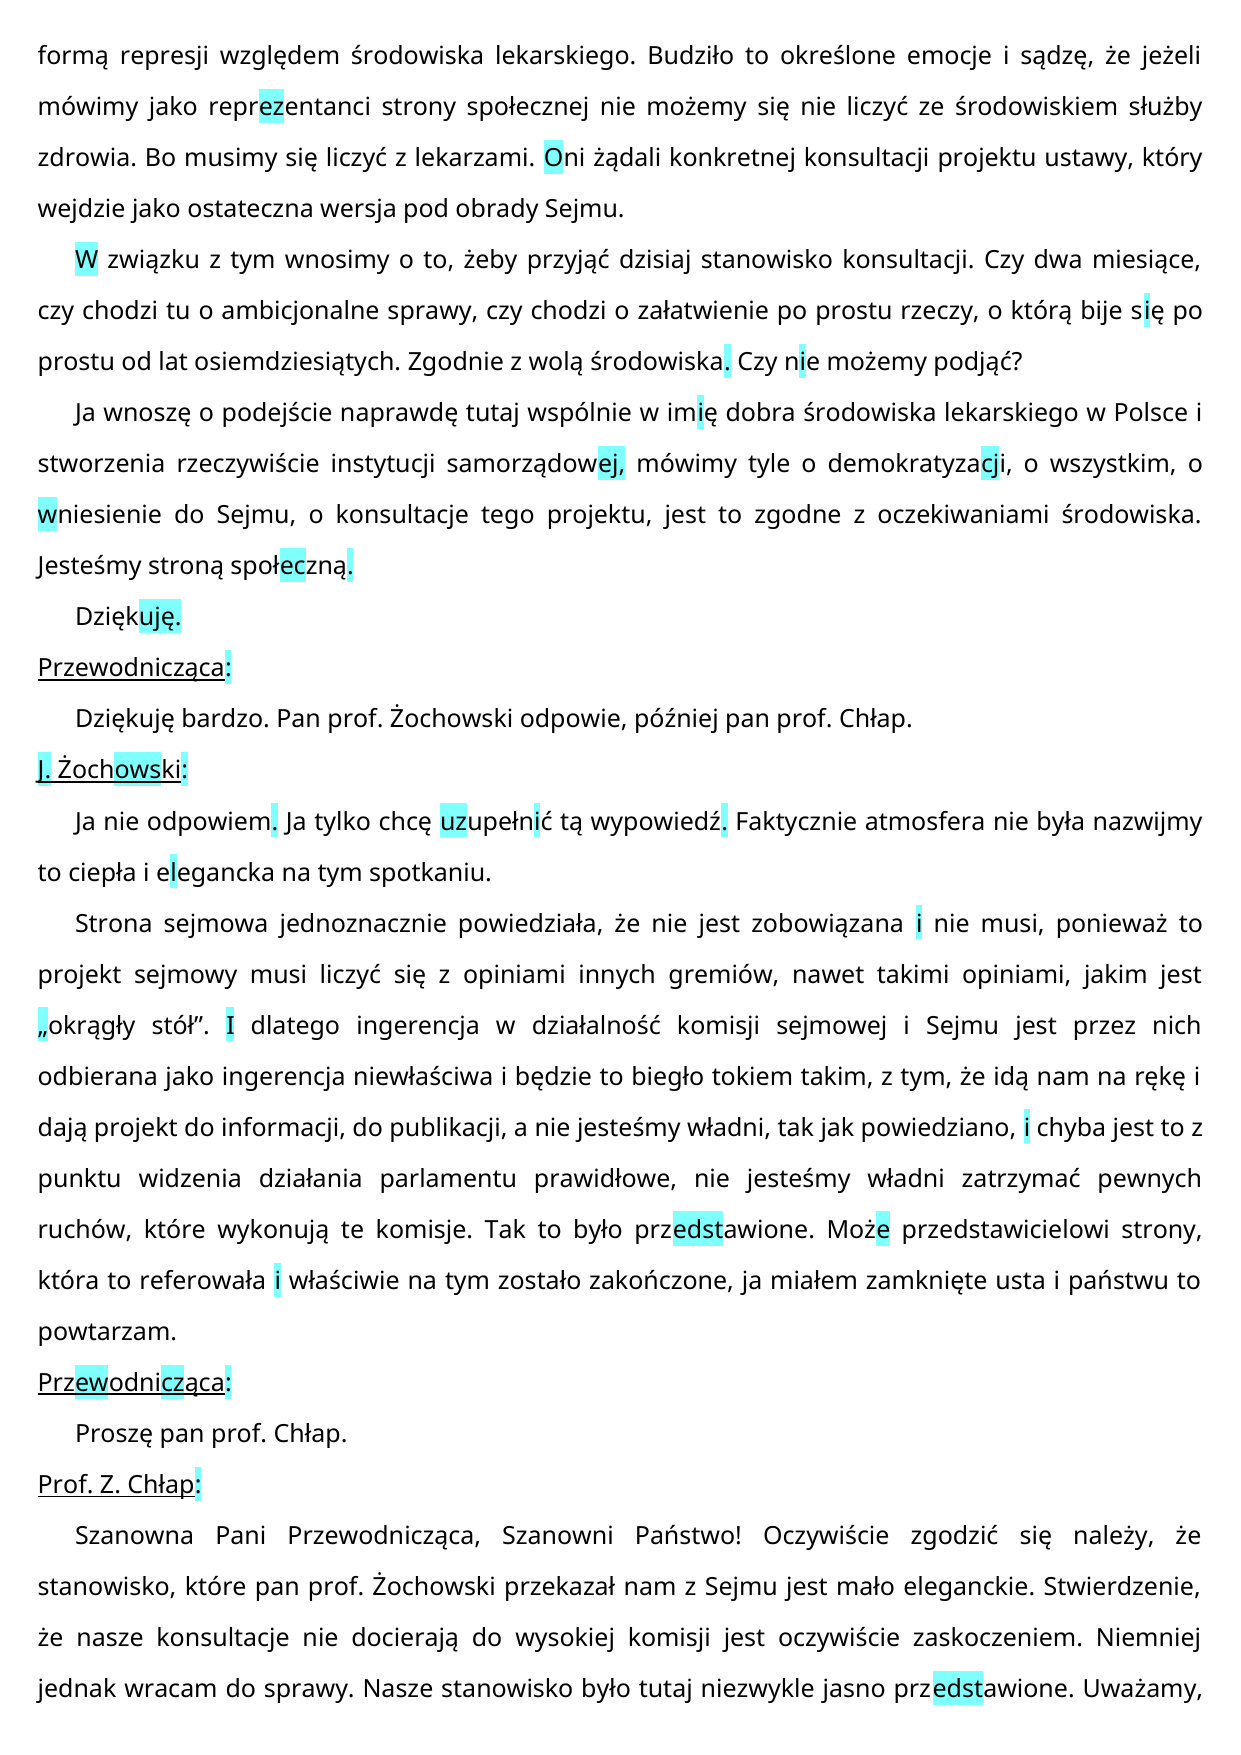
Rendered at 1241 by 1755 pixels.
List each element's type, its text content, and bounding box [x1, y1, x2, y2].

text Przewodnicząca: [37, 1364, 1203, 1399]
text Prof. Z. Chłap: [37, 1467, 1203, 1501]
text Ja wnoszę o podejście naprawdę tutaj wspólnie w imię dobra środowiska lekarskiego w Polsce i stworzenia rzeczywiście instytucji samorządowej, mówimy tyle o demokratyzacji, o wszystkim, o wniesienie do Sejmu, o konsultacje tego projektu, jest to zgodne z oczekiwaniami środowiska. Jesteśmy stroną społeczną. [37, 395, 1203, 582]
text Dziękuję. [37, 599, 1203, 633]
text Dziękuję bardzo. Pan prof. Żochowski odpowie, później pan prof. Chłap. [37, 701, 1203, 735]
text Proszę pan prof. Chłap. [37, 1416, 1203, 1450]
text formą represji względem środowiska lekarskiego. Budziło to określone emocje i sądzę, że jeżeli mówimy jako reprezentanci strony społecznej nie możemy się nie liczyć ze środowiskiem służby zdrowia. Bo musimy się liczyć z lekarzami. Oni żądali konkretnej konsultacji projektu ustawy, który wejdzie jako ostateczna wersja pod obrady Sejmu. [37, 37, 1203, 225]
text Strona sejmowa jednoznacznie powiedziała, że nie jest zobowiązana i nie musi, ponieważ to projekt sejmowy musi liczyć się z opiniami innych gremiów, nawet takimi opiniami, jakim jest „okrągły stół”. I dlatego ingerencja w działalność komisji sejmowej i Sejmu jest przez nich odbierana jako ingerencja niewłaściwa i będzie to biegło tokiem takim, z tym, że idą nam na rękę i dają projekt do informacji, do publikacji, a nie jesteśmy władni, tak jak powiedziano, i chyba jest to z punktu widzenia działania parlamentu prawidłowe, nie jesteśmy władni zatrzymać pewnych ruchów, które wykonują te komisje. Tak to było przedstawione. Może przedstawicielowi strony, która to referowała i właściwie na tym zostało zakończone, ja miałem zamknięte usta i państwu to powtarzam. [37, 905, 1203, 1348]
text W związku z tym wnosimy o to, żeby przyjąć dzisiaj stanowisko konsultacji. Czy dwa miesiące, czy chodzi tu o ambicjonalne sprawy, czy chodzi o załatwienie po prostu rzeczy, o którą bije się po prostu od lat osiemdziesiątych. Zgodnie z wolą środowiska. Czy nie możemy podjąć? [37, 242, 1203, 378]
text Szanowna Pani Przewodnicząca, Szanowni Państwo! Oczywiście zgodzić się należy, że stanowisko, które pan prof. Żochowski przekazał nam z Sejmu jest mało eleganckie. Stwierdzenie, że nasze konsultacje nie docierają do wysokiej komisji jest oczywiście zaskoczeniem. Niemniej jednak wracam do sprawy. Nasze stanowisko było tutaj niezwykle jasno przedstawione. Uważamy, [37, 1518, 1203, 1705]
text J. Żochowski: [37, 752, 1203, 786]
text Przewodnicząca: [37, 650, 1203, 684]
text Ja nie odpowiem. Ja tylko chcę uzupełnić tą wypowiedź. Faktycznie atmosfera nie była nazwijmy to ciepła i elegancka na tym spotkaniu. [37, 803, 1203, 888]
